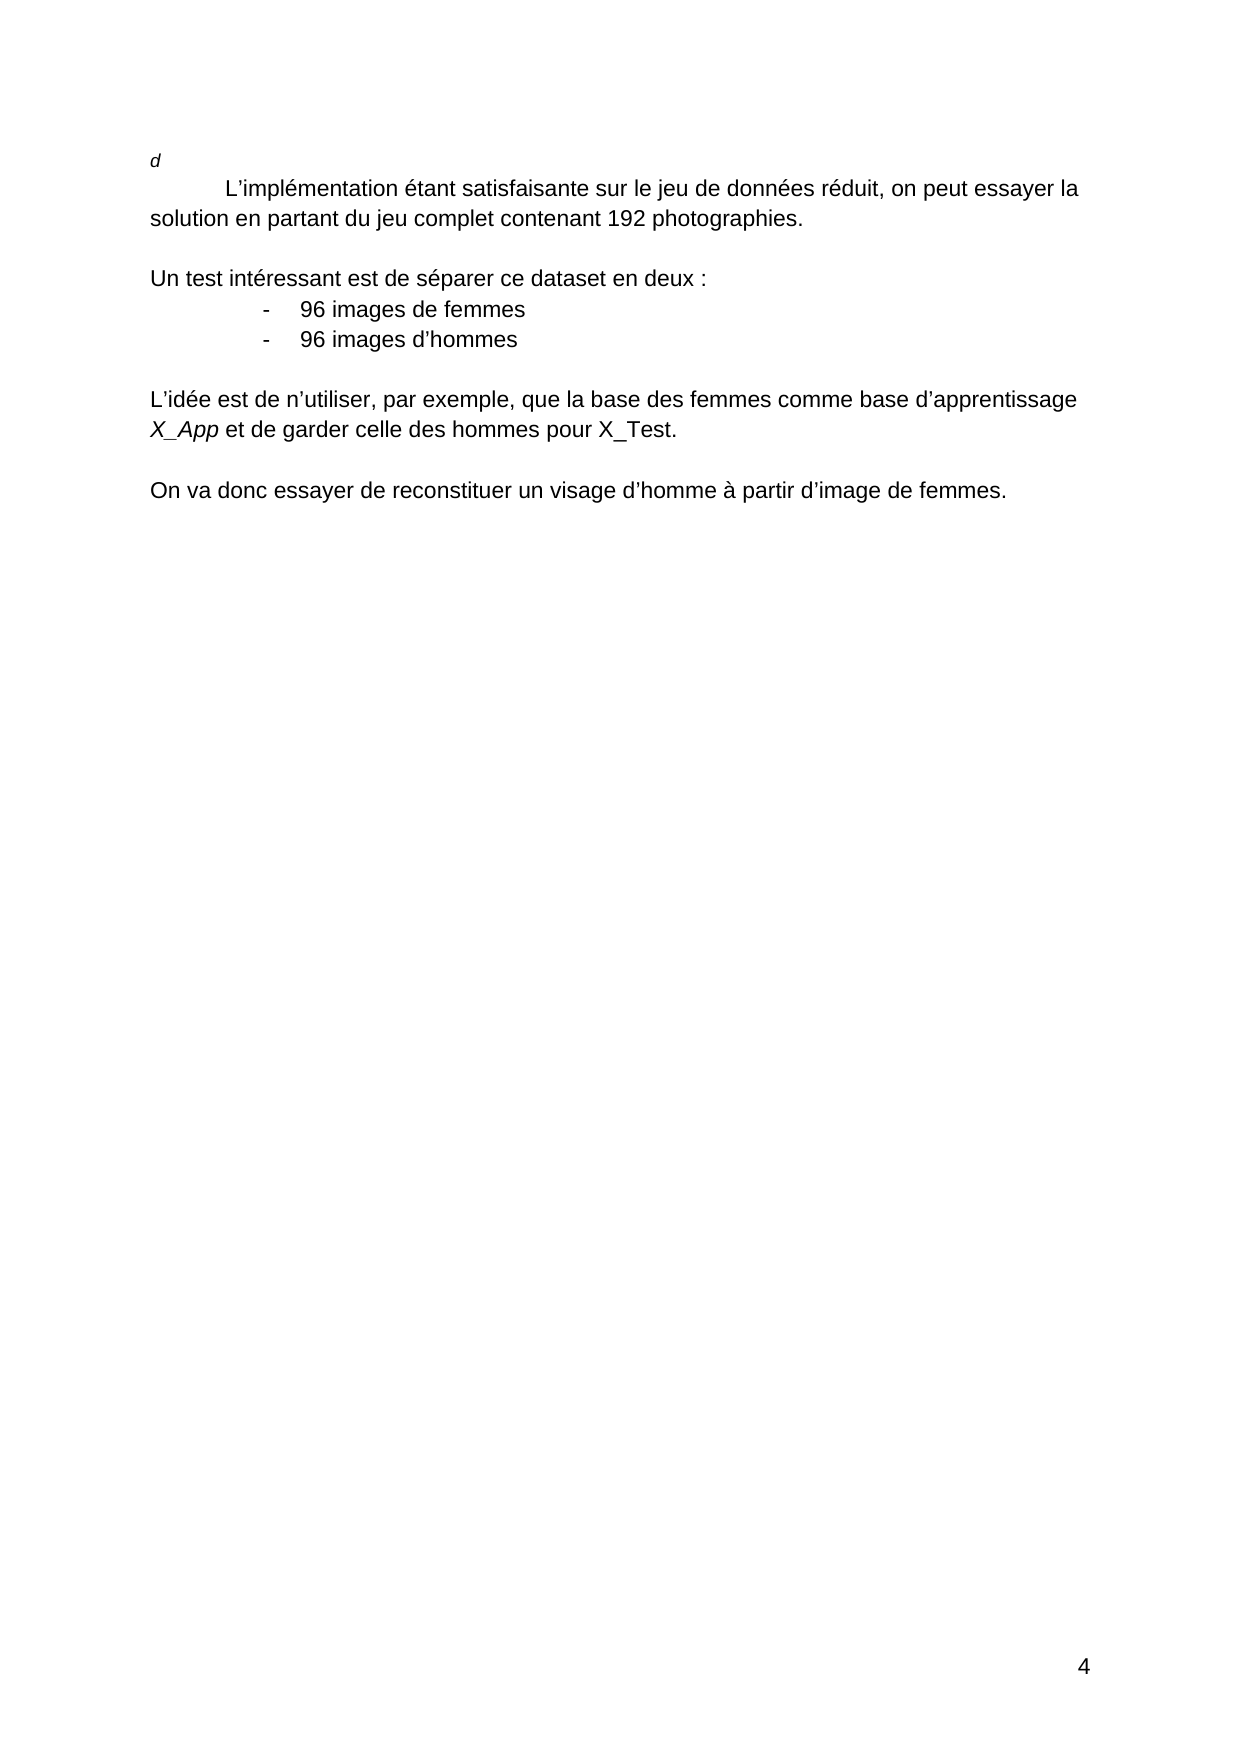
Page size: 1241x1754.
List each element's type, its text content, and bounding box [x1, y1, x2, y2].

list 96 images de femmes [262, 296, 1090, 322]
text L’idée est de n’utiliser, par exemple, que la base des femmes comme base d’apprentissage X_App et de garder celle des hommes pour X_Test. [150, 386, 1090, 443]
text On va donc essayer de reconstituer un visage d’homme à partir d’image de femmes. [150, 447, 1090, 503]
text L’implémentation étant satisfaisante sur le jeu de données réduit, on peut essayer la solution en partant du jeu complet contenant 192 photographies. Un test intéressant est de séparer ce dataset en deux : [150, 175, 1090, 292]
list 96 images d’hommes [262, 326, 1090, 352]
text d [150, 150, 1090, 172]
